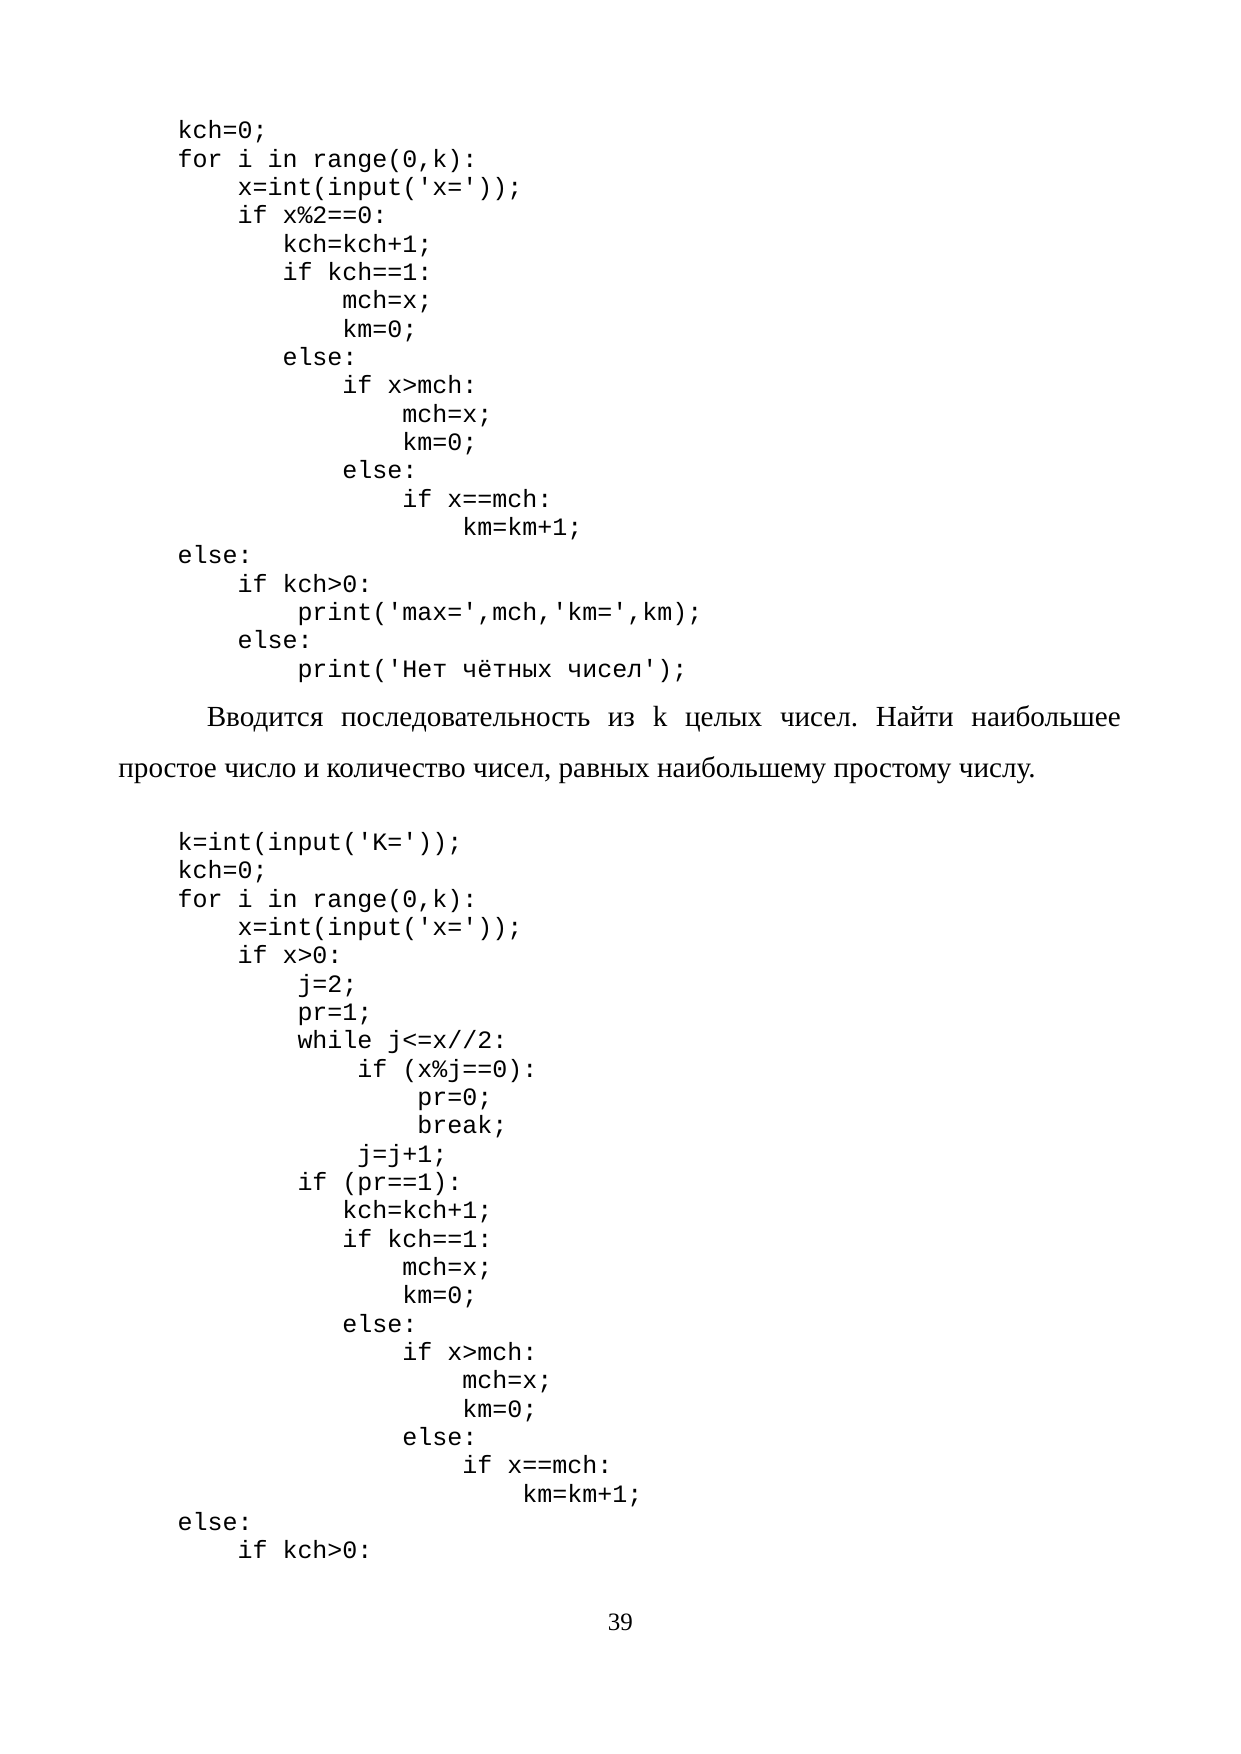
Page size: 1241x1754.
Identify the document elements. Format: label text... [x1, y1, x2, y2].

text k=int(input('K=')); [177, 830, 1122, 858]
text km=0; [177, 1283, 1122, 1311]
text if kch>0: [177, 1538, 1122, 1566]
text else: [177, 628, 1122, 656]
text kch=kch+1; [177, 1198, 1122, 1226]
text kch=0; [177, 858, 1122, 886]
text j=j+1; [177, 1141, 1122, 1170]
text km=km+1; [177, 515, 1122, 543]
text if (x%j==0): [177, 1056, 1122, 1085]
text if kch==1: [177, 260, 1122, 288]
text if x%2==0: [177, 203, 1122, 231]
text mch=x; [177, 401, 1122, 430]
text j=2; [177, 971, 1122, 1000]
text km=km+1; [177, 1481, 1122, 1510]
text print('max=',mch,'km=',km); [177, 600, 1122, 628]
text pr=1; [177, 1000, 1122, 1028]
text else: [177, 458, 1122, 486]
text if kch>0: [177, 571, 1122, 600]
text x=int(input('x=')); [177, 175, 1122, 203]
text mch=x; [177, 1255, 1122, 1283]
text break; [177, 1113, 1122, 1141]
text if (pr==1): [177, 1170, 1122, 1198]
text for i in range(0,k): [177, 146, 1122, 175]
text km=0; [177, 316, 1122, 345]
text km=0; [177, 430, 1122, 458]
text x=int(input('x=')); [177, 915, 1122, 943]
text else: [177, 1425, 1122, 1453]
text kch=kch+1; [177, 231, 1122, 260]
text mch=x; [177, 288, 1122, 316]
text else: [177, 1510, 1122, 1538]
text Вводится последовательность из k целых чисел. Найти наибольшее простое число и количество чисел, равных наибольшему простому числу. [118, 699, 1122, 783]
text pr=0; [177, 1085, 1122, 1113]
text mch=x; [177, 1368, 1122, 1396]
text while j<=x//2: [177, 1028, 1122, 1056]
text if x==mch: [177, 486, 1122, 515]
text print('Нет чётных чисел'); [177, 656, 1122, 685]
text else: [177, 1311, 1122, 1340]
text for i in range(0,k): [177, 886, 1122, 915]
text km=0; [177, 1396, 1122, 1425]
text else: [177, 345, 1122, 373]
text if x>mch: [177, 1340, 1122, 1368]
text else: [177, 543, 1122, 571]
text if x==mch: [177, 1453, 1122, 1481]
text if x>0: [177, 943, 1122, 971]
text if x>mch: [177, 373, 1122, 401]
text kch=0; [177, 118, 1122, 146]
text if kch==1: [177, 1226, 1122, 1255]
